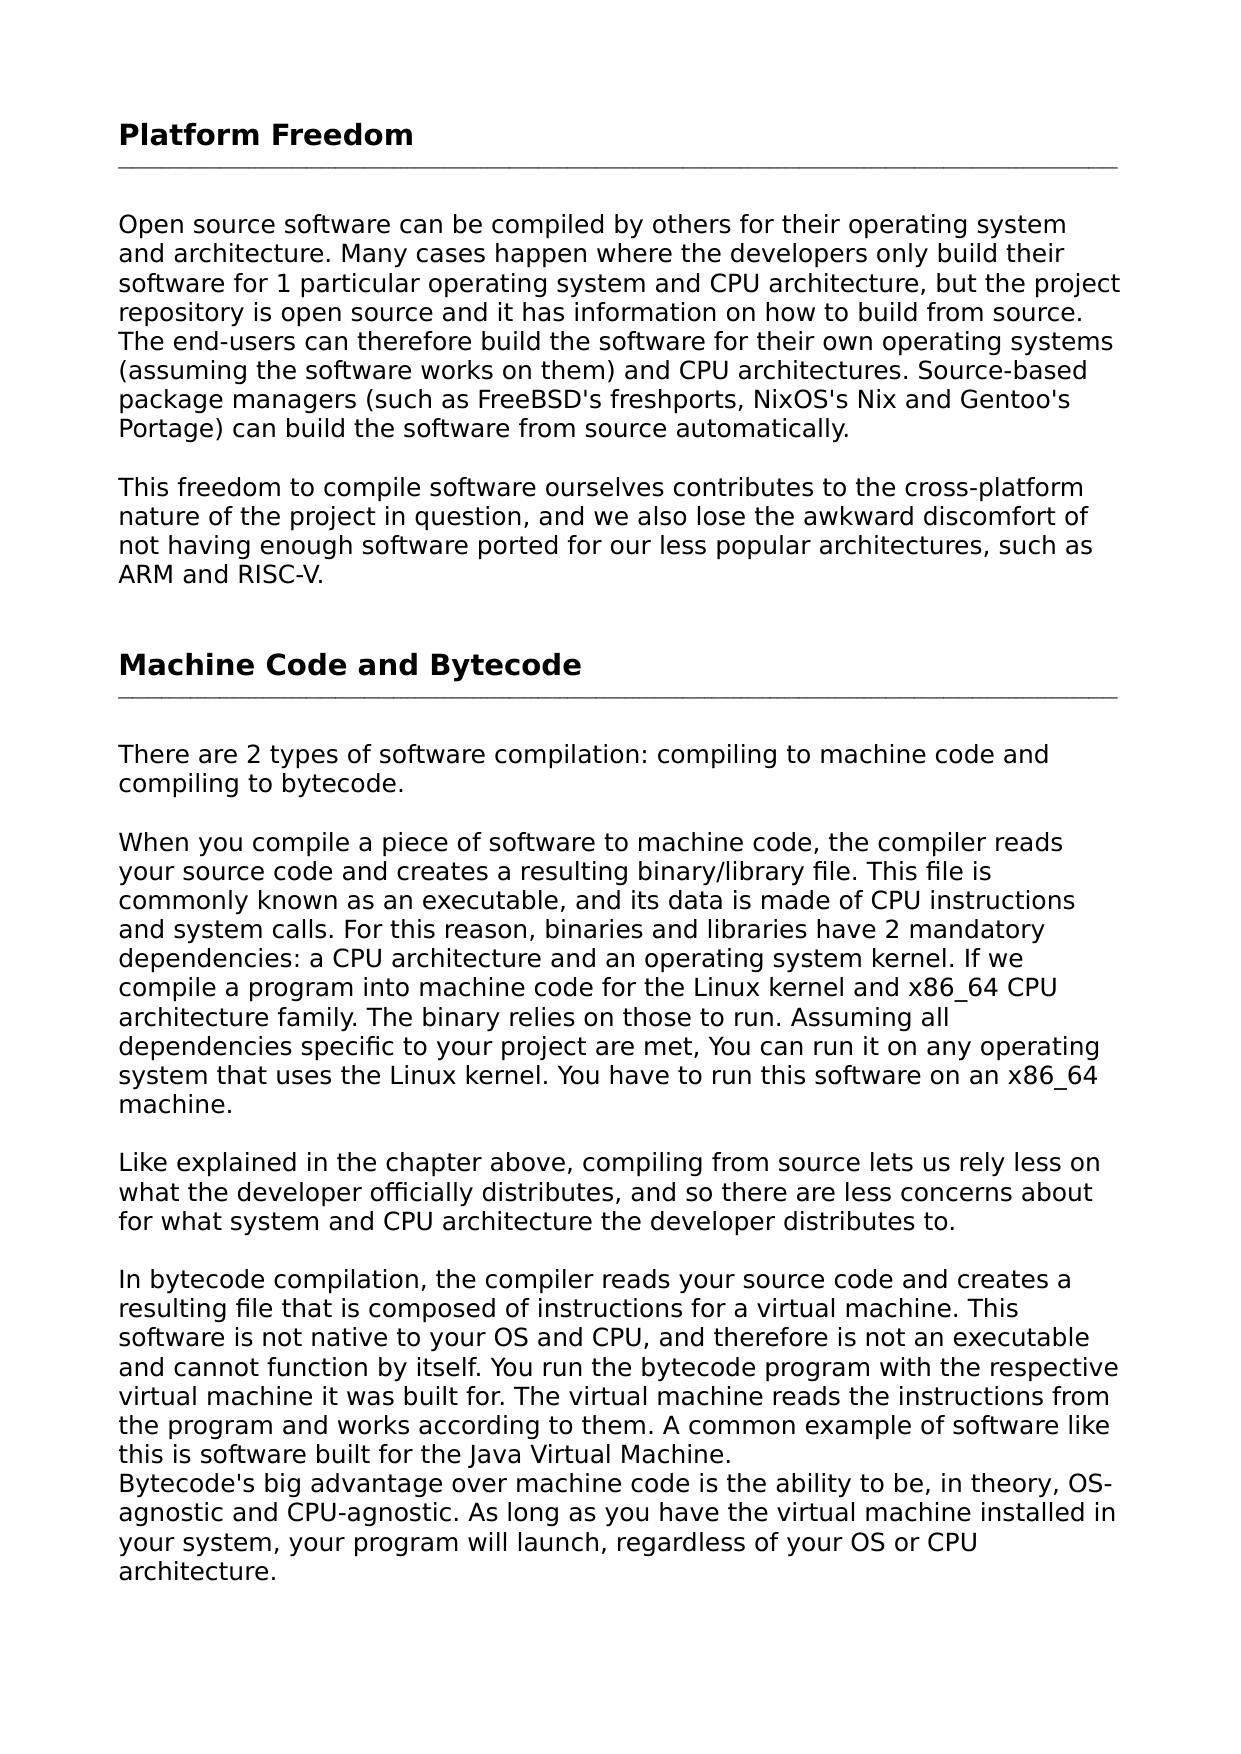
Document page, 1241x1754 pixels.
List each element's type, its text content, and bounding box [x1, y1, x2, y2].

text Open source software can be compiled by others for their operating system and architecture. Many cases happen where the developers only build their software for 1 particular operating system and CPU architecture, but the project repository is open source and it has information on how to build from source. The end-users can therefore build the software for their own operating systems (assuming the software works on them) and CPU architectures. Source-based package managers (such as FreeBSD's freshports, NixOS's Nix and Gentoo's Portage) can build the software from source automatically. [118, 210, 1122, 444]
text Machine Code and Bytecode [118, 648, 1122, 682]
text Like explained in the chapter above, compiling from source lets us rely less on what the developer officially distributes, and so there are less concerns about for what system and CPU architecture the developer distributes to. [118, 1148, 1122, 1236]
text Platform Freedom [118, 118, 1122, 152]
text There are 2 types of software compilation: compiling to machine code and compiling to bytecode. [118, 740, 1122, 798]
text __________________________________________________________________________________________________________________________________________ [118, 682, 1122, 711]
text In bytecode compilation, the compiler reads your source code and creates a resulting file that is composed of instructions for a virtual machine. This software is not native to your OS and CPU, and therefore is not an executable and cannot function by itself. You run the bytecode program with the respective virtual machine it was built for. The virtual machine reads the instructions from the program and works according to them. A common example of software like this is software built for the Java Virtual Machine. [118, 1265, 1122, 1469]
text This freedom to compile software ourselves contributes to the cross-platform nature of the project in question, and we also lose the awkward discomfort of not having enough software ported for our less popular architectures, such as ARM and RISC-V. [118, 473, 1122, 589]
text When you compile a piece of software to machine code, the compiler reads your source code and creates a resulting binary/library file. This file is commonly known as an executable, and its data is made of CPU instructions and system calls. For this reason, binaries and libraries have 2 mandatory dependencies: a CPU architecture and an operating system kernel. If we compile a program into machine code for the Linux kernel and x86_64 CPU architecture family. The binary relies on those to run. Assuming all dependencies specific to your project are met, You can run it on any operating system that uses the Linux kernel. You have to run this software on an x86_64 machine. [118, 828, 1122, 1119]
text __________________________________________________________________________________________________________________________________________ [118, 152, 1122, 181]
text Bytecode's big advantage over machine code is the ability to be, in theory, OS-agnostic and CPU-agnostic. As long as you have the virtual machine installed in your system, your program will launch, regardless of your OS or CPU architecture. [118, 1469, 1122, 1586]
